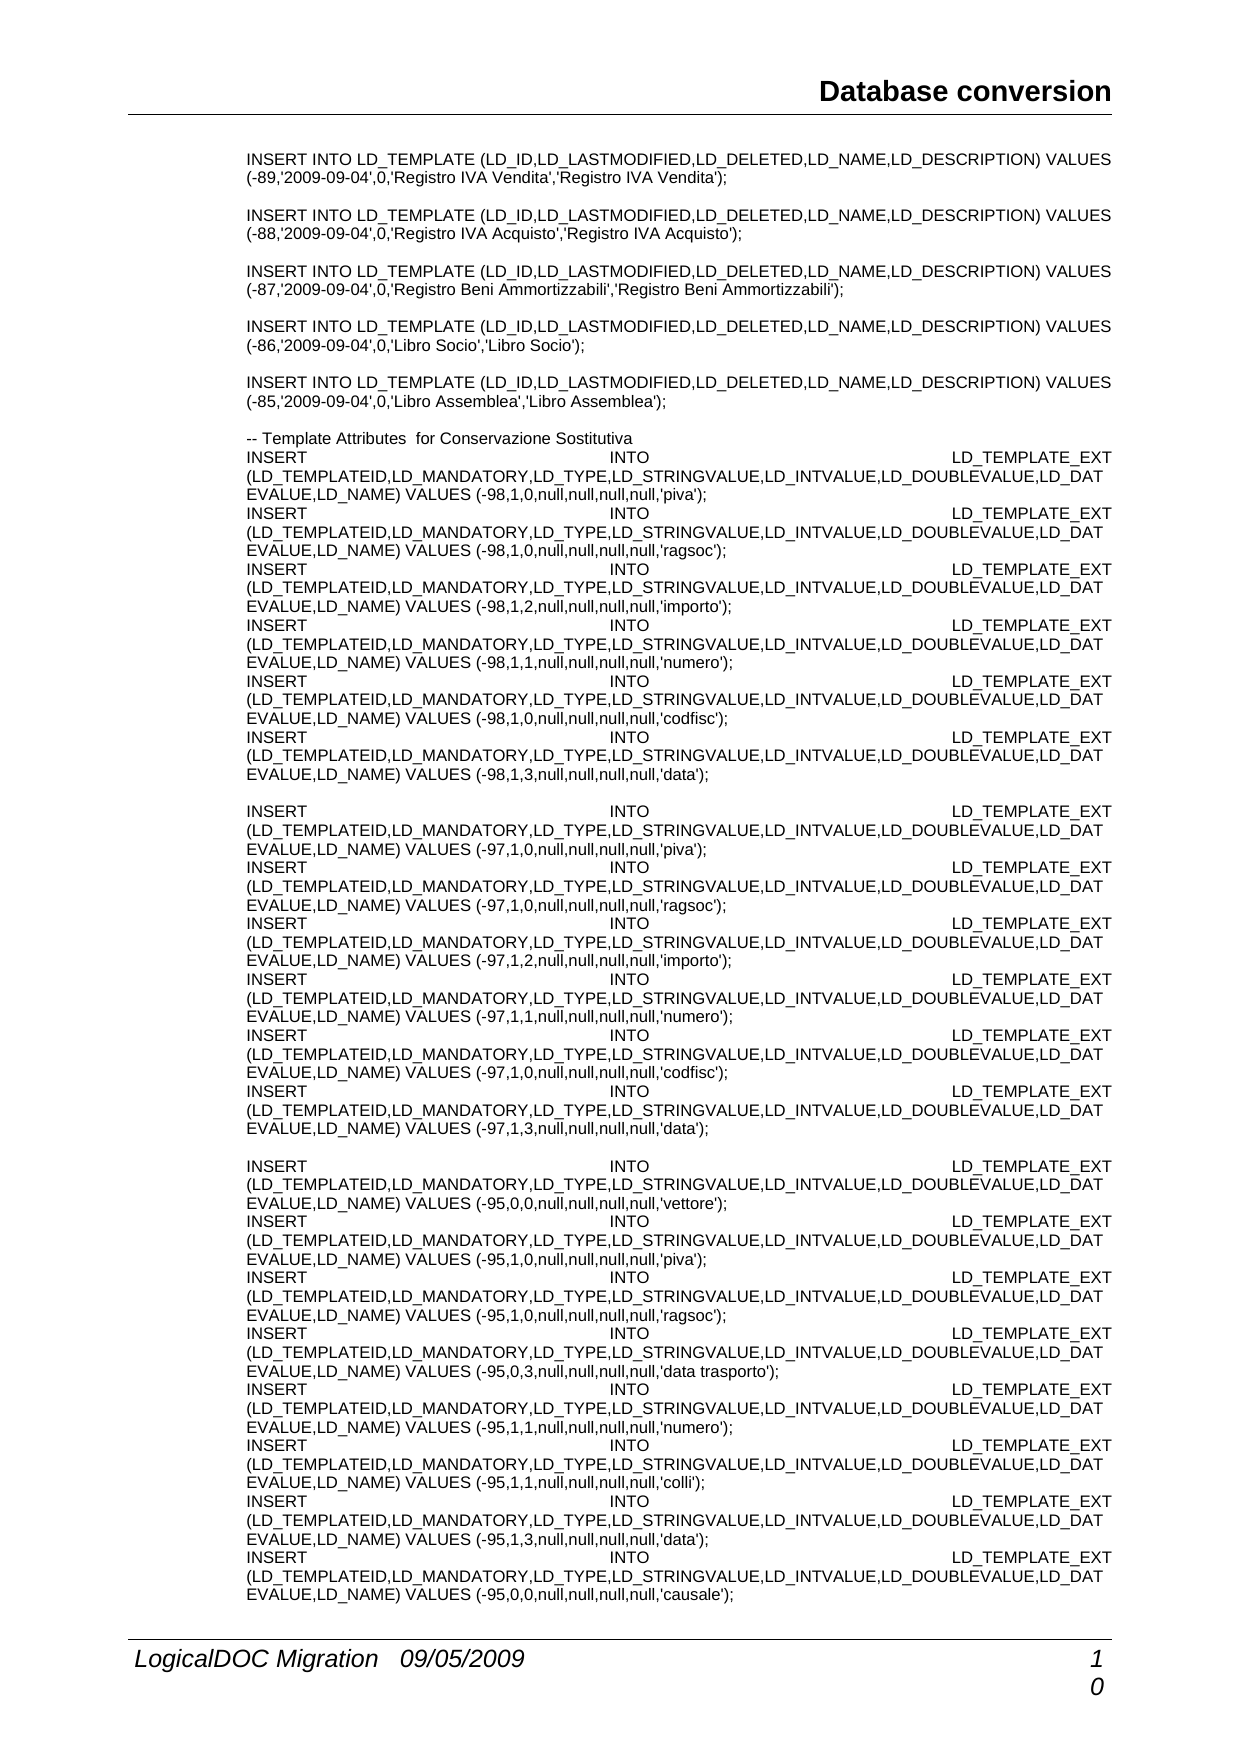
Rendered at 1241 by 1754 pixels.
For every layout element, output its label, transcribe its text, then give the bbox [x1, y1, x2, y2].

text INSERT INTO LD_TEMPLATE_EXT (LD_TEMPLATEID,LD_MANDATORY,LD_TYPE,LD_STRINGVALUE,LD_INTVALUE,LD_DOUBLEVALUE,LD_DATEVALUE,LD_NAME) VALUES (-95,0,3,null,null,null,null,'data trasporto'); [246, 1325, 1112, 1381]
text INSERT INTO LD_TEMPLATE (LD_ID,LD_LASTMODIFIED,LD_DELETED,LD_NAME,LD_DESCRIPTION) VALUES (-87,'2009-09-04',0,'Registro Beni Ammortizzabili','Registro Beni Ammortizzabili'); [246, 262, 1112, 299]
text INSERT INTO LD_TEMPLATE_EXT (LD_TEMPLATEID,LD_MANDATORY,LD_TYPE,LD_STRINGVALUE,LD_INTVALUE,LD_DOUBLEVALUE,LD_DATEVALUE,LD_NAME) VALUES (-95,1,0,null,null,null,null,'piva'); [246, 1213, 1112, 1269]
text INSERT INTO LD_TEMPLATE_EXT (LD_TEMPLATEID,LD_MANDATORY,LD_TYPE,LD_STRINGVALUE,LD_INTVALUE,LD_DOUBLEVALUE,LD_DATEVALUE,LD_NAME) VALUES (-97,1,1,null,null,null,null,'numero'); [246, 970, 1112, 1026]
text INSERT INTO LD_TEMPLATE_EXT (LD_TEMPLATEID,LD_MANDATORY,LD_TYPE,LD_STRINGVALUE,LD_INTVALUE,LD_DOUBLEVALUE,LD_DATEVALUE,LD_NAME) VALUES (-97,1,2,null,null,null,null,'importo'); [246, 914, 1112, 970]
text INSERT INTO LD_TEMPLATE_EXT (LD_TEMPLATEID,LD_MANDATORY,LD_TYPE,LD_STRINGVALUE,LD_INTVALUE,LD_DOUBLEVALUE,LD_DATEVALUE,LD_NAME) VALUES (-95,0,0,null,null,null,null,'causale'); [246, 1548, 1112, 1604]
text INSERT INTO LD_TEMPLATE_EXT (LD_TEMPLATEID,LD_MANDATORY,LD_TYPE,LD_STRINGVALUE,LD_INTVALUE,LD_DOUBLEVALUE,LD_DATEVALUE,LD_NAME) VALUES (-98,1,0,null,null,null,null,'codfisc'); [246, 672, 1112, 728]
text INSERT INTO LD_TEMPLATE_EXT (LD_TEMPLATEID,LD_MANDATORY,LD_TYPE,LD_STRINGVALUE,LD_INTVALUE,LD_DOUBLEVALUE,LD_DATEVALUE,LD_NAME) VALUES (-98,1,0,null,null,null,null,'piva'); [246, 448, 1112, 504]
text INSERT INTO LD_TEMPLATE_EXT (LD_TEMPLATEID,LD_MANDATORY,LD_TYPE,LD_STRINGVALUE,LD_INTVALUE,LD_DOUBLEVALUE,LD_DATEVALUE,LD_NAME) VALUES (-95,0,0,null,null,null,null,'vettore'); [246, 1157, 1112, 1213]
text INSERT INTO LD_TEMPLATE_EXT (LD_TEMPLATEID,LD_MANDATORY,LD_TYPE,LD_STRINGVALUE,LD_INTVALUE,LD_DOUBLEVALUE,LD_DATEVALUE,LD_NAME) VALUES (-95,1,1,null,null,null,null,'colli'); [246, 1437, 1112, 1492]
text INSERT INTO LD_TEMPLATE_EXT (LD_TEMPLATEID,LD_MANDATORY,LD_TYPE,LD_STRINGVALUE,LD_INTVALUE,LD_DOUBLEVALUE,LD_DATEVALUE,LD_NAME) VALUES (-97,1,3,null,null,null,null,'data'); [246, 1082, 1112, 1138]
text INSERT INTO LD_TEMPLATE_EXT (LD_TEMPLATEID,LD_MANDATORY,LD_TYPE,LD_STRINGVALUE,LD_INTVALUE,LD_DOUBLEVALUE,LD_DATEVALUE,LD_NAME) VALUES (-98,1,3,null,null,null,null,'data'); [246, 728, 1112, 784]
text INSERT INTO LD_TEMPLATE (LD_ID,LD_LASTMODIFIED,LD_DELETED,LD_NAME,LD_DESCRIPTION) VALUES (-89,'2009-09-04',0,'Registro IVA Vendita','Registro IVA Vendita'); [246, 150, 1112, 187]
text INSERT INTO LD_TEMPLATE_EXT (LD_TEMPLATEID,LD_MANDATORY,LD_TYPE,LD_STRINGVALUE,LD_INTVALUE,LD_DOUBLEVALUE,LD_DATEVALUE,LD_NAME) VALUES (-95,1,1,null,null,null,null,'numero'); [246, 1381, 1112, 1437]
text INSERT INTO LD_TEMPLATE_EXT (LD_TEMPLATEID,LD_MANDATORY,LD_TYPE,LD_STRINGVALUE,LD_INTVALUE,LD_DOUBLEVALUE,LD_DATEVALUE,LD_NAME) VALUES (-95,1,3,null,null,null,null,'data'); [246, 1492, 1112, 1548]
text INSERT INTO LD_TEMPLATE_EXT (LD_TEMPLATEID,LD_MANDATORY,LD_TYPE,LD_STRINGVALUE,LD_INTVALUE,LD_DOUBLEVALUE,LD_DATEVALUE,LD_NAME) VALUES (-98,1,0,null,null,null,null,'ragsoc'); [246, 504, 1112, 560]
text INSERT INTO LD_TEMPLATE_EXT (LD_TEMPLATEID,LD_MANDATORY,LD_TYPE,LD_STRINGVALUE,LD_INTVALUE,LD_DOUBLEVALUE,LD_DATEVALUE,LD_NAME) VALUES (-98,1,2,null,null,null,null,'importo'); [246, 560, 1112, 616]
text INSERT INTO LD_TEMPLATE_EXT (LD_TEMPLATEID,LD_MANDATORY,LD_TYPE,LD_STRINGVALUE,LD_INTVALUE,LD_DOUBLEVALUE,LD_DATEVALUE,LD_NAME) VALUES (-97,1,0,null,null,null,null,'codfisc'); [246, 1026, 1112, 1082]
text INSERT INTO LD_TEMPLATE_EXT (LD_TEMPLATEID,LD_MANDATORY,LD_TYPE,LD_STRINGVALUE,LD_INTVALUE,LD_DOUBLEVALUE,LD_DATEVALUE,LD_NAME) VALUES (-95,1,0,null,null,null,null,'ragsoc'); [246, 1269, 1112, 1325]
text INSERT INTO LD_TEMPLATE_EXT (LD_TEMPLATEID,LD_MANDATORY,LD_TYPE,LD_STRINGVALUE,LD_INTVALUE,LD_DOUBLEVALUE,LD_DATEVALUE,LD_NAME) VALUES (-97,1,0,null,null,null,null,'ragsoc'); [246, 858, 1112, 914]
text INSERT INTO LD_TEMPLATE (LD_ID,LD_LASTMODIFIED,LD_DELETED,LD_NAME,LD_DESCRIPTION) VALUES (-88,'2009-09-04',0,'Registro IVA Acquisto','Registro IVA Acquisto'); [246, 206, 1112, 243]
text INSERT INTO LD_TEMPLATE_EXT (LD_TEMPLATEID,LD_MANDATORY,LD_TYPE,LD_STRINGVALUE,LD_INTVALUE,LD_DOUBLEVALUE,LD_DATEVALUE,LD_NAME) VALUES (-97,1,0,null,null,null,null,'piva'); [246, 803, 1112, 858]
text INSERT INTO LD_TEMPLATE_EXT (LD_TEMPLATEID,LD_MANDATORY,LD_TYPE,LD_STRINGVALUE,LD_INTVALUE,LD_DOUBLEVALUE,LD_DATEVALUE,LD_NAME) VALUES (-98,1,1,null,null,null,null,'numero'); [246, 616, 1112, 672]
text INSERT INTO LD_TEMPLATE (LD_ID,LD_LASTMODIFIED,LD_DELETED,LD_NAME,LD_DESCRIPTION) VALUES (-85,'2009-09-04',0,'Libro Assemblea','Libro Assemblea'); [246, 374, 1112, 411]
text INSERT INTO LD_TEMPLATE (LD_ID,LD_LASTMODIFIED,LD_DELETED,LD_NAME,LD_DESCRIPTION) VALUES (-86,'2009-09-04',0,'Libro Socio','Libro Socio'); [246, 318, 1112, 355]
text -- Template Attributes for Conservazione Sostitutiva [246, 430, 1112, 448]
